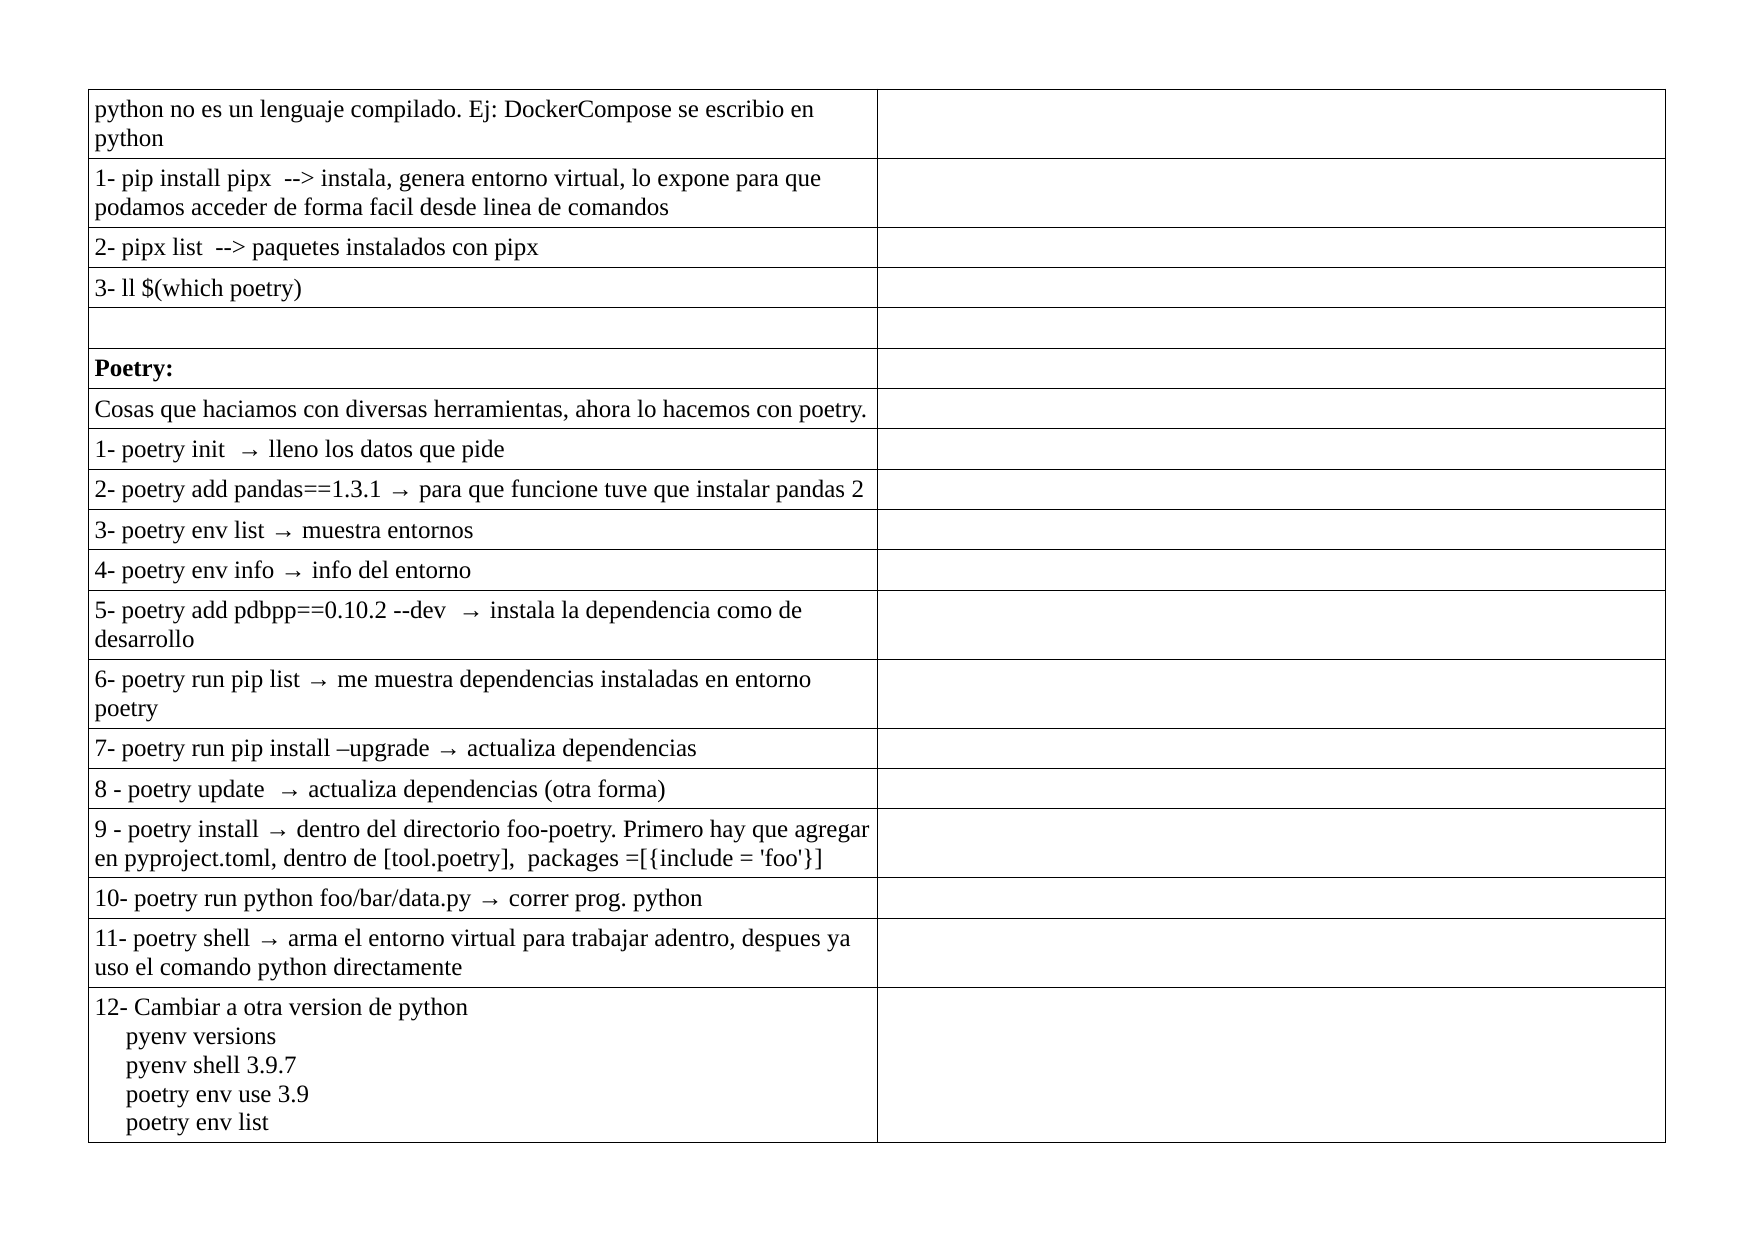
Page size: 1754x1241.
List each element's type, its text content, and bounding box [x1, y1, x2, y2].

table_cell 9 - poetry install → dentro del directorio foo-poetry. Primero hay que agregar en pyproject.toml, dentro de [tool.poetry], packages =[{include = 'foo'}] [89, 809, 877, 877]
table_cell python no es un lenguaje compilado. Ej: DockerCompose se escribio en python [89, 90, 877, 158]
table_cell [878, 878, 1665, 918]
table_cell 3- ll $(which poetry) [89, 268, 877, 307]
table_cell [878, 228, 1665, 267]
table_cell 1- poetry init → lleno los datos que pide [89, 429, 877, 468]
table_cell [878, 268, 1665, 307]
table_cell Poetry: [89, 349, 877, 388]
table_cell 11- poetry shell → arma el entorno virtual para trabajar adentro, despues ya uso el comando python directamente [89, 919, 877, 987]
table_cell 1- pip install pipx --> instala, genera entorno virtual, lo expone para que podamos acceder de forma facil desde linea de comandos [89, 159, 877, 227]
table_cell [878, 429, 1665, 468]
table_cell [878, 308, 1665, 348]
table_cell 7- poetry run pip install –upgrade → actualiza dependencias [89, 729, 877, 768]
table_cell 2- poetry add pandas==1.3.1 → para que funcione tuve que instalar pandas 2 [89, 470, 877, 509]
table_cell 12- Cambiar a otra version de python pyenv versions pyenv shell 3.9.7 poetry env use 3.9 poetry env list [89, 988, 877, 1142]
table_cell 5- poetry add pdbpp==0.10.2 --dev → instala la dependencia como de desarrollo [89, 591, 877, 658]
table_cell [878, 389, 1665, 428]
table_cell 6- poetry run pip list → me muestra dependencias instaladas en entorno poetry [89, 660, 877, 728]
table_cell [878, 510, 1665, 549]
table_cell 8 - poetry update → actualiza dependencias (otra forma) [89, 769, 877, 808]
table_cell [878, 159, 1665, 227]
table_cell [878, 90, 1665, 158]
table_cell [878, 919, 1665, 987]
table_cell [878, 729, 1665, 768]
table_cell [878, 470, 1665, 509]
table_cell 10- poetry run python foo/bar/data.py → correr prog. python [89, 878, 877, 918]
table_cell [89, 308, 877, 348]
table_cell [878, 769, 1665, 808]
table_cell 4- poetry env info → info del entorno [89, 550, 877, 589]
table_cell [878, 349, 1665, 388]
table_cell [878, 660, 1665, 728]
table_cell [878, 550, 1665, 589]
table_cell [878, 591, 1665, 658]
table_cell Cosas que haciamos con diversas herramientas, ahora lo hacemos con poetry. [89, 389, 877, 428]
table_cell 2- pipx list --> paquetes instalados con pipx [89, 228, 877, 267]
table_cell [878, 988, 1665, 1142]
table_cell 3- poetry env list → muestra entornos [89, 510, 877, 549]
table_cell [878, 809, 1665, 877]
